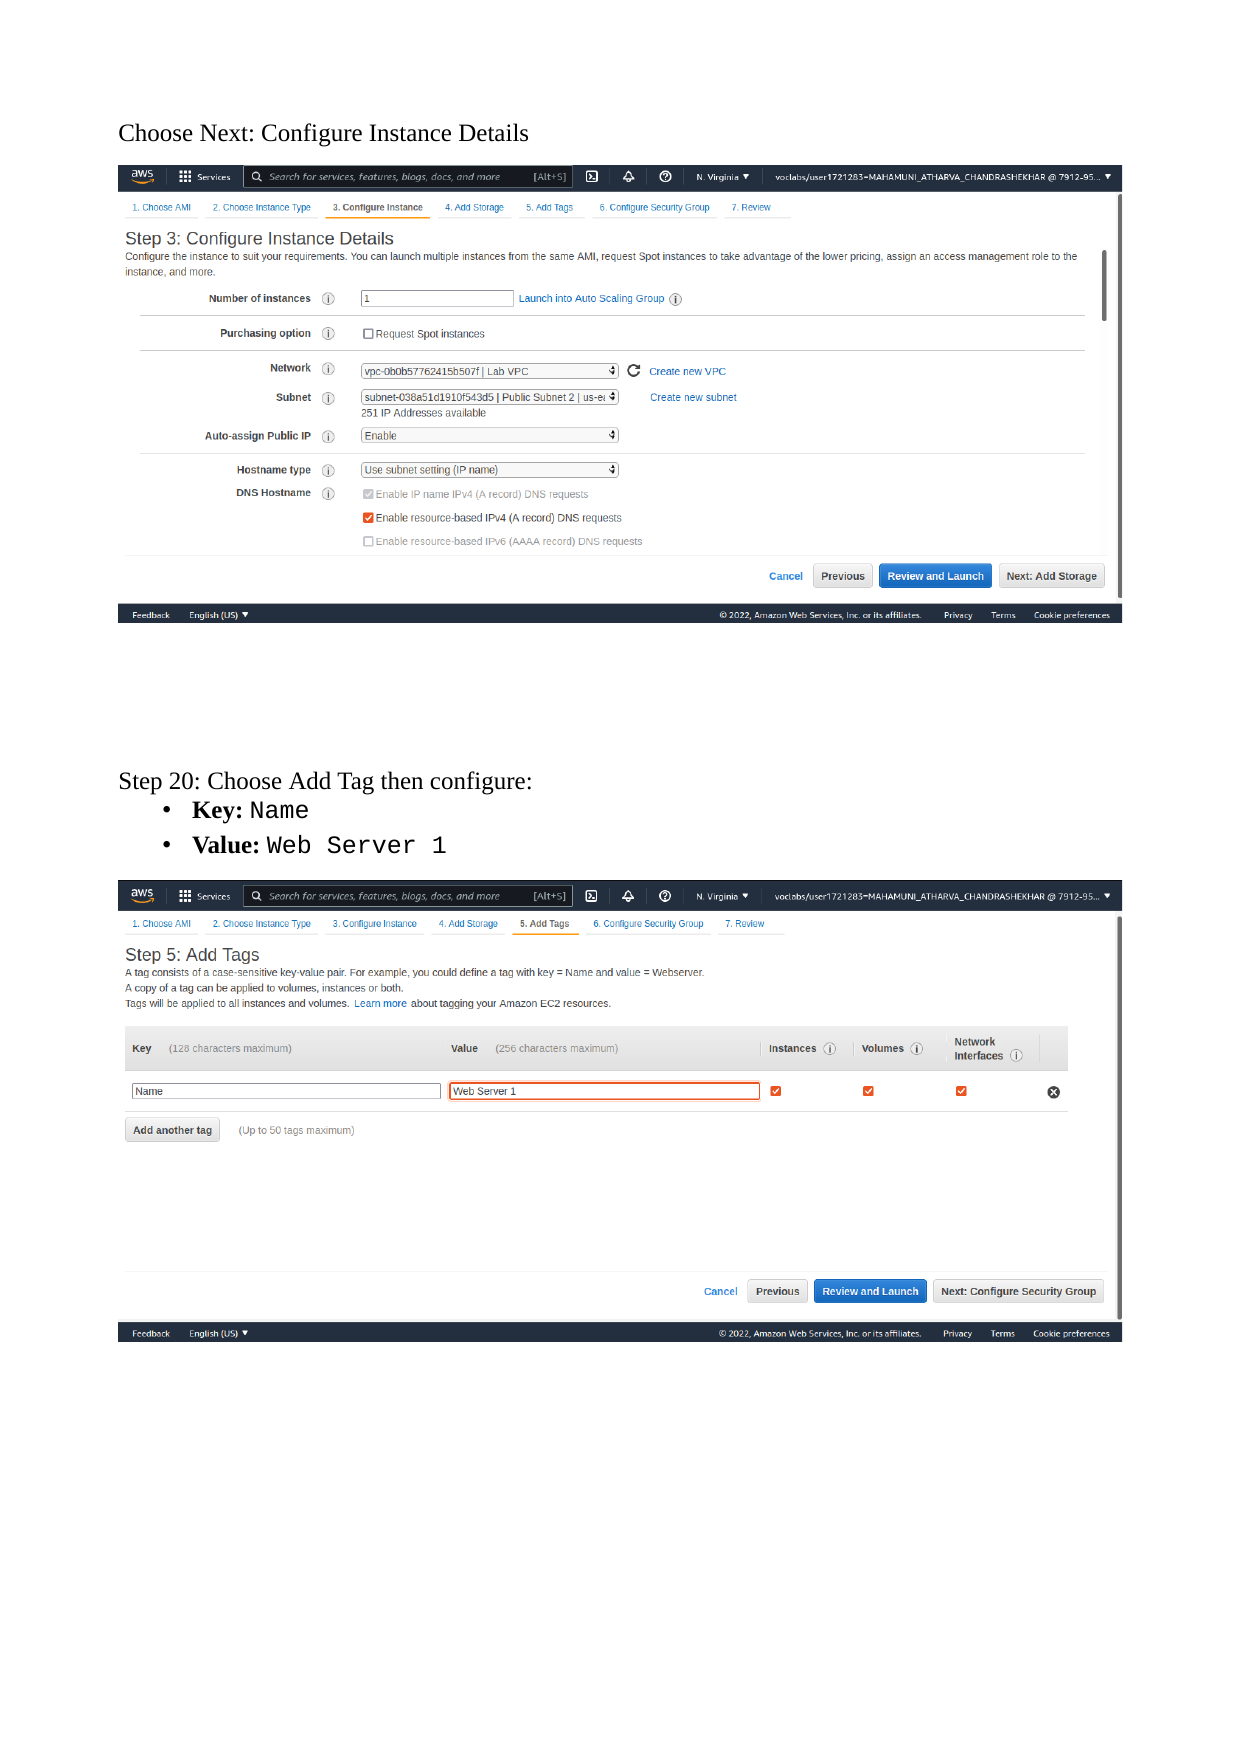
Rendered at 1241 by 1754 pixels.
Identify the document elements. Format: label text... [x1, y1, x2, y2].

picture [118, 165, 1123, 623]
text Choose Next: Configure Instance Details [118, 118, 1122, 147]
picture [118, 880, 1123, 1342]
list Value: Web Server 1 [162, 830, 1122, 861]
text Step 20: Choose Add Tag then configure: [118, 766, 1122, 795]
list Key: Name [162, 795, 1122, 826]
